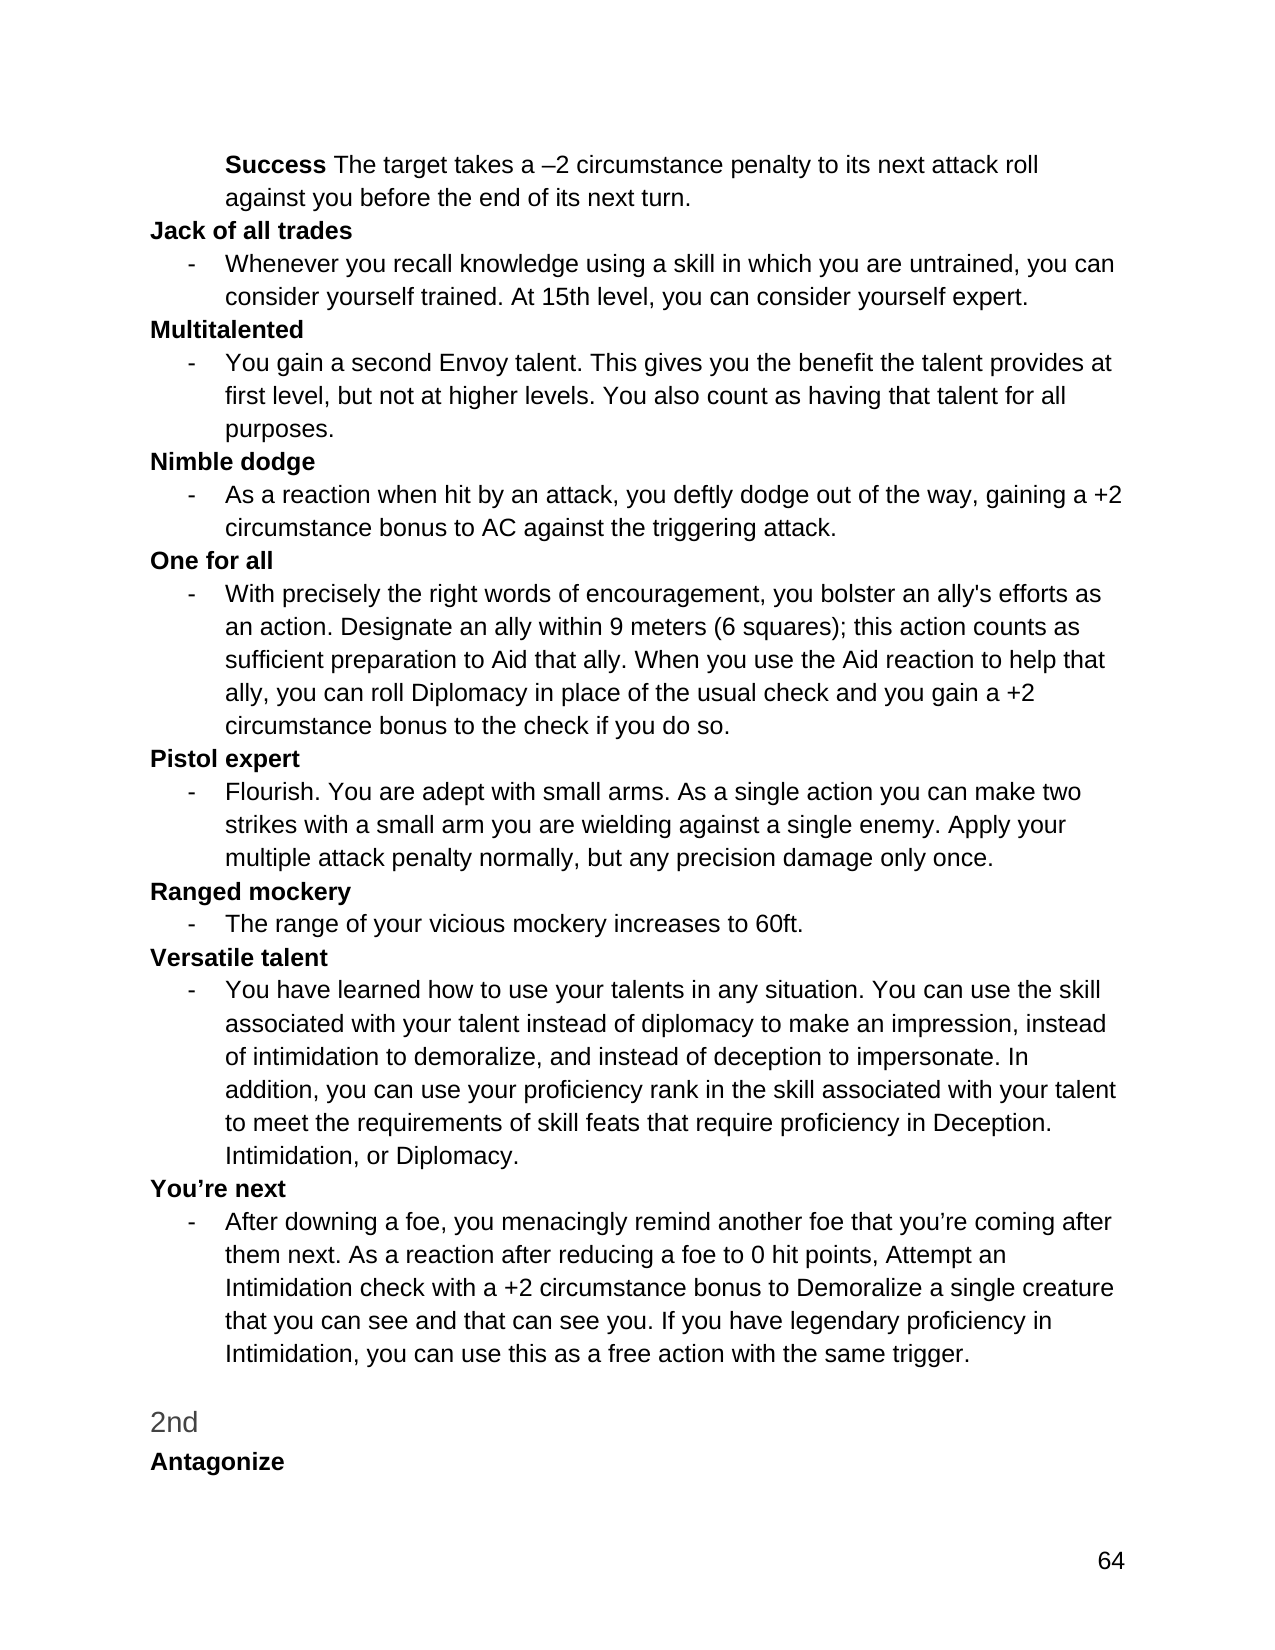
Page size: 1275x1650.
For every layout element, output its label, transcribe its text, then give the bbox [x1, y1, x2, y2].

text Versatile talent [150, 942, 1125, 971]
list After downing a foe, you menacingly remind another foe that you’re coming after them next. As a reaction after reducing a foe to 0 hit points, Attempt an Intimidation check with a +2 circumstance bonus to Demoralize a single creature that you can see and that can see you. If you have legendary proficiency in Intimidation, you can use this as a free action with the same trigger. [187, 1207, 1125, 1367]
text You’re next [150, 1174, 1125, 1202]
list As a reaction when hit by an attack, you deftly dodge out of the way, gaining a +2 circumstance bonus to AC against the triggering attack. [187, 480, 1125, 542]
list Flourish. You are adept with small arms. As a single action you can make two strikes with a small arm you are wielding against a single enemy. Apply your multiple attack penalty normally, but any precision damage only once. [187, 777, 1125, 872]
text One for all [150, 546, 1125, 575]
text Success The target takes a –2 circumstance penalty to its next attack roll against you before the end of its next turn. [225, 150, 1125, 212]
list With precisely the right words of encouragement, you bolster an ally's efforts as an action. Designate an ally within 9 meters (6 squares); this action counts as sufficient preparation to Aid that ally. When you use the Aid reaction to help that ally, you can roll Diplomacy in place of the usual check and you gain a +2 circumstance bonus to the check if you do so. [187, 579, 1125, 740]
text Ranged mockery [150, 876, 1125, 905]
text Pistol expert [150, 744, 1125, 773]
text Nimble dodge [150, 447, 1125, 476]
list You gain a second Envoy talent. This gives you the benefit the talent provides at first level, but not at higher levels. You also count as having that talent for all purposes. [187, 348, 1125, 443]
subtitle 2nd [150, 1405, 1125, 1439]
text Jack of all trades [150, 216, 1125, 245]
text Multitalented [150, 315, 1125, 344]
list The range of your vicious mockery increases to 60ft. [187, 909, 1125, 938]
text Antagonize [150, 1447, 1125, 1476]
list You have learned how to use your talents in any situation. You can use the skill associated with your talent instead of diplomacy to make an impression, instead of intimidation to demoralize, and instead of deception to impersonate. In addition, you can use your proficiency rank in the skill associated with your talent to meet the requirements of skill feats that require proficiency in Deception. Intimidation, or Diplomacy. [187, 976, 1125, 1169]
list Whenever you recall knowledge using a skill in which you are untrained, you can consider yourself trained. At 15th level, you can consider yourself expert. [187, 249, 1125, 311]
